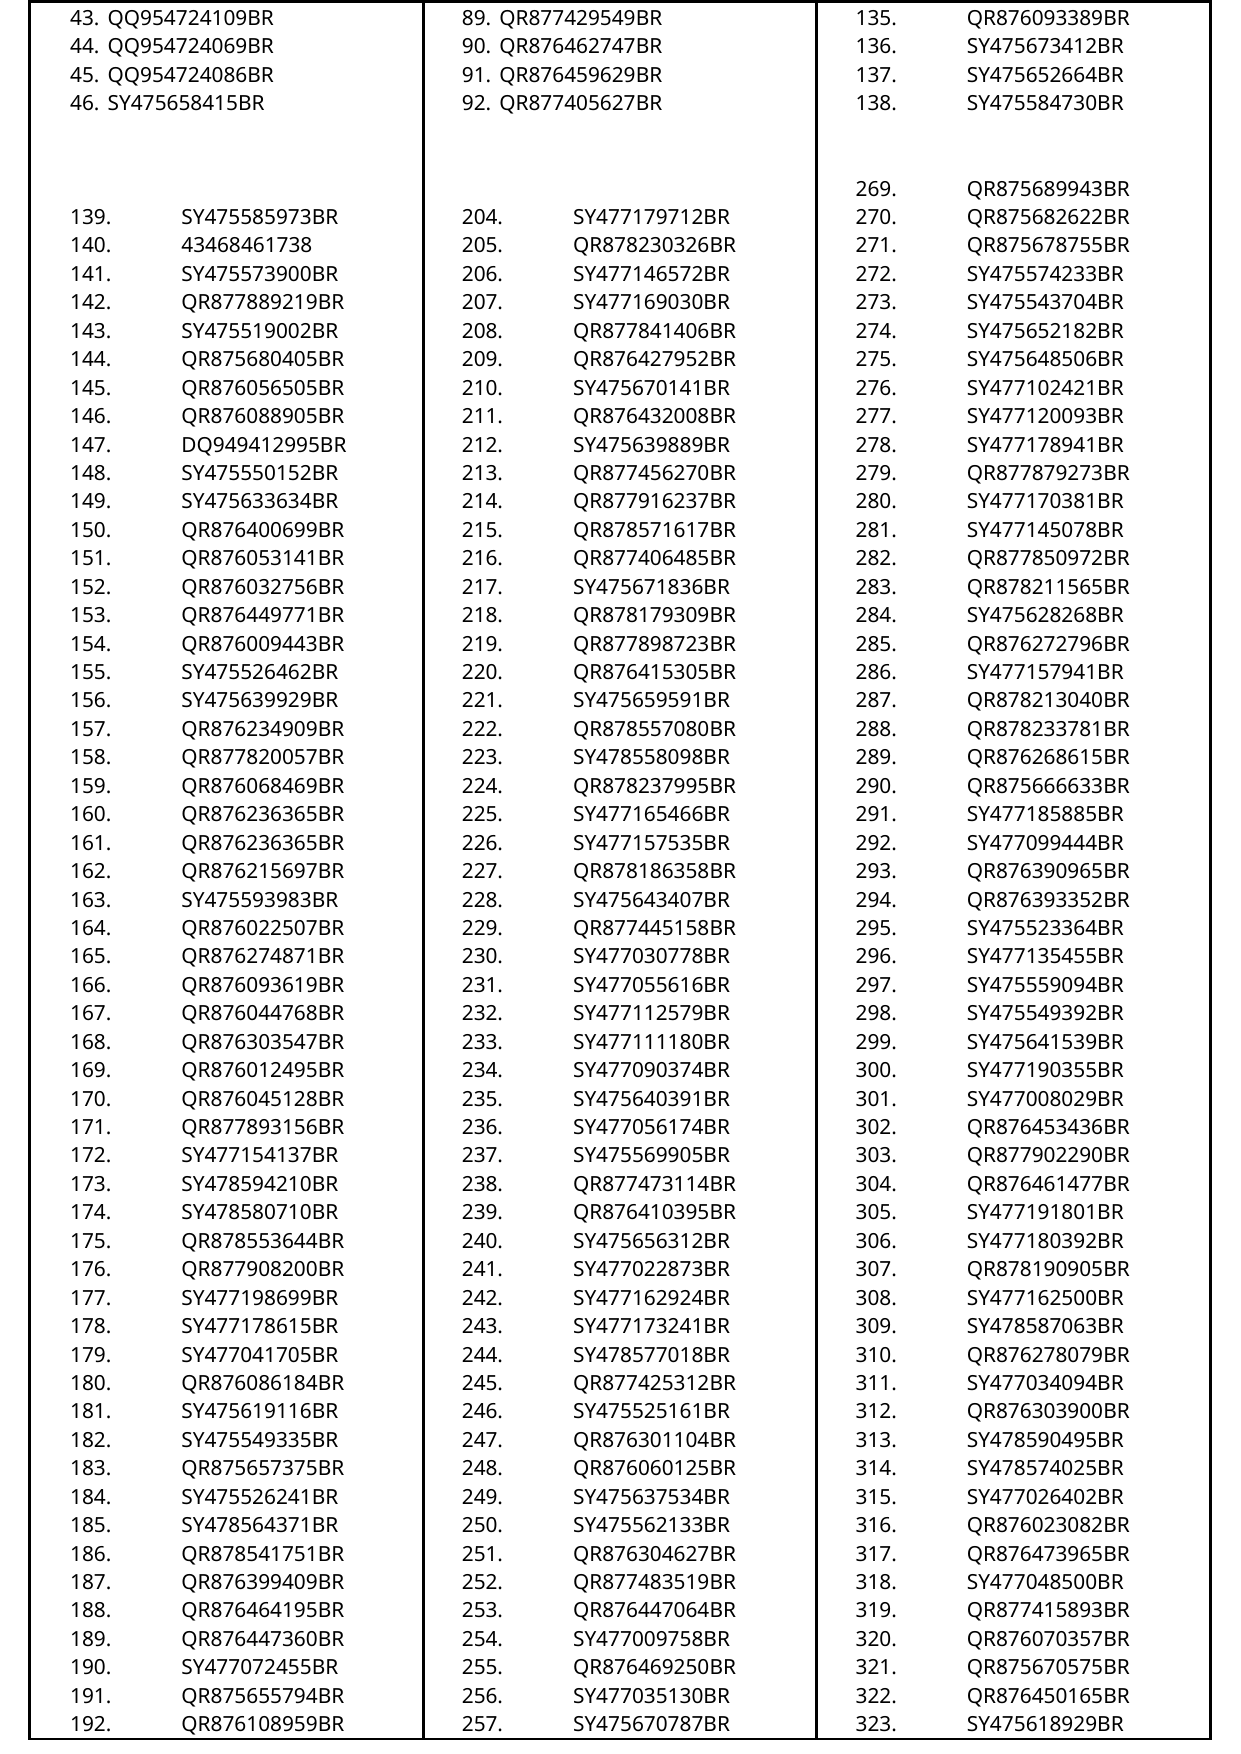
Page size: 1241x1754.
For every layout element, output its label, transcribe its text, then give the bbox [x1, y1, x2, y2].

table_cell SY477118072BR QR877453494BR QR876398933BR QR877863256BR QR876409446BR QR876463098BR QR877420672BR SY475587458BR QR876485116BR QR877420160BR SY477029704BR SY475635975BR SY477088954BR QR877427786BR QR876433842BR QR876415897BR SY475594842BR QR876426223BR QR877886950BR SY475565979BR QR877872902BR QR876448881BR QR876429600BR QR876386983BR QR877387013BR SY475586188BR QR876079988BR SY475595499BR SY475585770BR QR875668325BR SY475556861BR SY475572515BR SY475571016BR QR876095186BR QR875670690BR SY477134035BR QR876218614BR SY477135022BR QR876010968BR QR876050600BR QR877867111BR SY475554636BR QR876093389BR SY475673412BR SY475652664BR SY475584730BR QR875689943BR QR875682622BR QR875678755BR SY475574233BR SY475543704BR SY475652182BR SY475648506BR SY477102421BR SY477120093BR SY477178941BR QR877879273BR SY477170381BR SY477145078BR QR877850972BR QR878211565BR SY475628268BR QR876272796BR SY477157941BR QR878213040BR QR878233781BR QR876268615BR QR875666633BR SY477185885BR SY477099444BR QR876390965BR QR876393352BR SY475523364BR SY477135455BR SY475559094BR SY475549392BR SY475641539BR SY477190355BR SY477008029BR QR876453436BR QR877902290BR QR876461477BR SY477191801BR SY477180392BR QR878190905BR SY477162500BR SY478587063BR QR876278079BR SY477034094BR QR876303900BR SY478590495BR SY478574025BR SY477026402BR QR876023082BR QR876473965BR SY477048500BR QR877415893BR QR876070357BR QR875670575BR QR876450165BR SY475618929BR QR877865725BR QR876040505BR QR878583164BR QR084682425BR DQ963068573BR SY475585695BR QR084682306BR QR876450488BR QR876085904BR QR876436588BR QR876426965BR [818, 3, 1209, 1738]
table_cell QR877475999BR SY477068226BR QR876403845BR QR876244469BR QR877847868BR QR877832157BR QR876306375BR QR876264525BR QR877459934BR SY477040695BR QR877397024BR SY475642021BR SY477040316BR SY477082072BR QR876480207BR QR877414323BR QR876464306BR SY477116978BR SY477064241BR SY477016507BR QR877434345BR QR877860348BR SY477092185BR SY477049607BR SY475663018BR SY477061982BR QR876400711BR QR877450674BR QR877866195BR QR877828285BR QR877432962BR QR877389218BR QR876461891BR QR876482596BR SY477045980BR SY477128154BR SY477102276BR SY475592033BR QR877829484BR QR876480153BR QR877855440BR QR877469928BR QR877429549BR QR876462747BR QR876459629BR QR877405627BR SY477179712BR QR878230326BR SY477146572BR SY477169030BR QR877841406BR QR876427952BR SY475670141BR QR876432008BR SY475639889BR QR877456270BR QR877916237BR QR878571617BR QR877406485BR SY475671836BR QR878179309BR QR877898723BR QR876415305BR SY475659591BR QR878557080BR SY478558098BR QR878237995BR SY477165466BR SY477157535BR QR878186358BR SY475643407BR QR877445158BR SY477030778BR SY477055616BR SY477112579BR SY477111180BR SY477090374BR SY475640391BR SY477056174BR SY475569905BR QR877473114BR QR876410395BR SY475656312BR SY477022873BR SY477162924BR SY477173241BR SY478577018BR QR877425312BR SY475525161BR QR876301104BR QR876060125BR SY475637534BR SY475562133BR QR876304627BR QR877483519BR QR876447064BR SY477009758BR QR876469250BR SY477035130BR SY475670787BR QR876413114BR SY477082378BR SY475646329BR QR876251155BR QR878228398BR SY475562663BR QR876302025BR QR876258967BR SY475539466BR QR876243211BR QR877394972BR [425, 3, 815, 1738]
table_cell SY475583822BR QR876089407BR SY475546440BR SY477007709BR QR877880585BR QR875667877BR SY475531785BR SY477133675BR QR877893788BR SY477137916BR QR877895421BR SY475560557BR QR876041727BR QR876012969BR SY477130011BR QR877469534BR QR876447095BR SY477066551BR QR877871306BR QR876446744BR QR877408787BR QR877828135BR QR876392839BR SY477067747BR SY475530436BR QR876463977BR QR877827700BR SY477047946BR SY475612824BR SY477022649BR QR876479107BR SY477085445BR SY475583062BR QR877449129BR SY477063285BR QR877432295BR QQ954723179BR QQ954724041BR QQ954724055BR QQ954724090BR QQ954724130BR QQ954724126BR QQ954724109BR QQ954724069BR QQ954724086BR SY475658415BR SY475585973BR 43468461738 SY475573900BR QR877889219BR SY475519002BR QR875680405BR QR876056505BR QR876088905BR DQ949412995BR SY475550152BR SY475633634BR QR876400699BR QR876053141BR QR876032756BR QR876449771BR QR876009443BR SY475526462BR SY475639929BR QR876234909BR QR877820057BR QR876068469BR QR876236365BR QR876236365BR QR876215697BR SY475593983BR QR876022507BR QR876274871BR QR876093619BR QR876044768BR QR876303547BR QR876012495BR QR876045128BR QR877893156BR SY477154137BR SY478594210BR SY478580710BR QR878553644BR QR877908200BR SY477198699BR SY477178615BR SY477041705BR QR876086184BR SY475619116BR SY475549335BR QR875657375BR SY475526241BR SY478564371BR QR878541751BR QR876399409BR QR876464195BR QR876447360BR SY477072455BR QR875655794BR QR876108959BR QR877846519BR SY477158244BR QR878549914BR QR876289346BR QR878579641BR SY477008973BR SY478586006BR SY477140787BR SY477111255BR QR877892371BR QR877479015BR SY477025163BR QR877879865BR QR877485850BR SY475636817BR [31, 3, 422, 1738]
